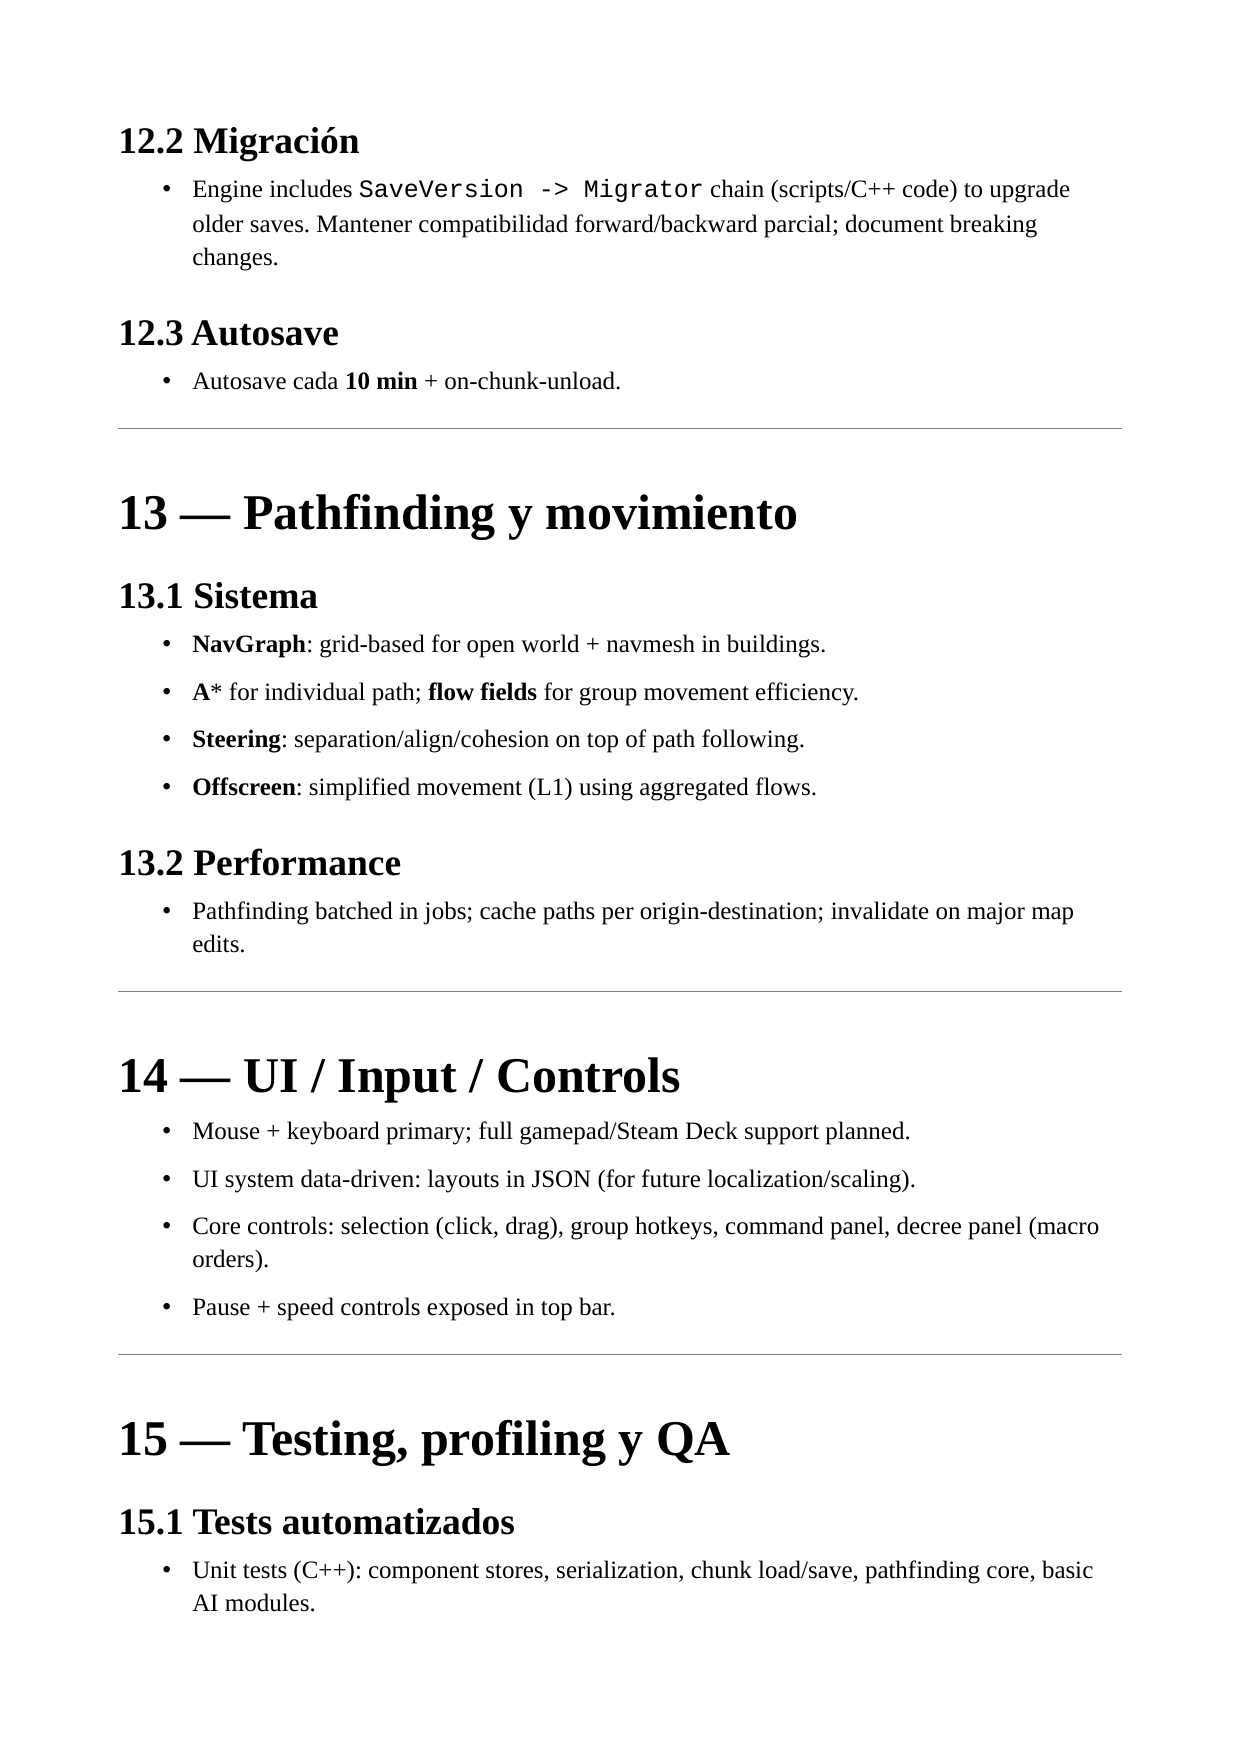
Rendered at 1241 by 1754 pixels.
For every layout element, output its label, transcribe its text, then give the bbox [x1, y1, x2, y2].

list UI system data-driven: layouts in JSON (for future localization/scaling). [162, 1164, 1122, 1192]
subtitle 13.1 Sistema [118, 574, 1122, 617]
subtitle 15 — Testing, profiling y QA [118, 1409, 1122, 1466]
list Engine includes SaveVersion -> Migrator chain (scripts/C++ code) to upgrade older saves. Mantener compatibilidad forward/backward parcial; document breaking changes. [162, 174, 1122, 271]
subtitle 13.2 Performance [118, 841, 1122, 884]
list Steering: separation/align/cohesion on top of path following. [162, 724, 1122, 753]
list Core controls: selection (click, drag), group hotkeys, command panel, decree panel (macro orders). [162, 1211, 1122, 1273]
list Autosave cada 10 min + on-chunk-unload. [162, 366, 1122, 395]
subtitle 15.1 Tests automatizados [118, 1499, 1122, 1543]
subtitle 12.2 Migración [118, 118, 1122, 161]
subtitle 13 — Pathfinding y movimiento [118, 483, 1122, 540]
list Mouse + keyboard primary; full gamepad/Steam Deck support planned. [162, 1116, 1122, 1145]
subtitle 12.3 Autosave [118, 310, 1122, 353]
list Pause + speed controls exposed in top bar. [162, 1292, 1122, 1321]
list Offscreen: simplified movement (L1) using aggregated flows. [162, 772, 1122, 801]
list Unit tests (C++): component stores, serialization, chunk load/save, pathfinding core, basic AI modules. [162, 1555, 1122, 1617]
list A* for individual path; flow fields for group movement efficiency. [162, 677, 1122, 706]
list Pathfinding batched in jobs; cache paths per origin-destination; invalidate on major map edits. [162, 896, 1122, 958]
subtitle 14 — UI / Input / Controls [118, 1046, 1122, 1103]
list NavGraph: grid-based for open world + navmesh in buildings. [162, 629, 1122, 658]
